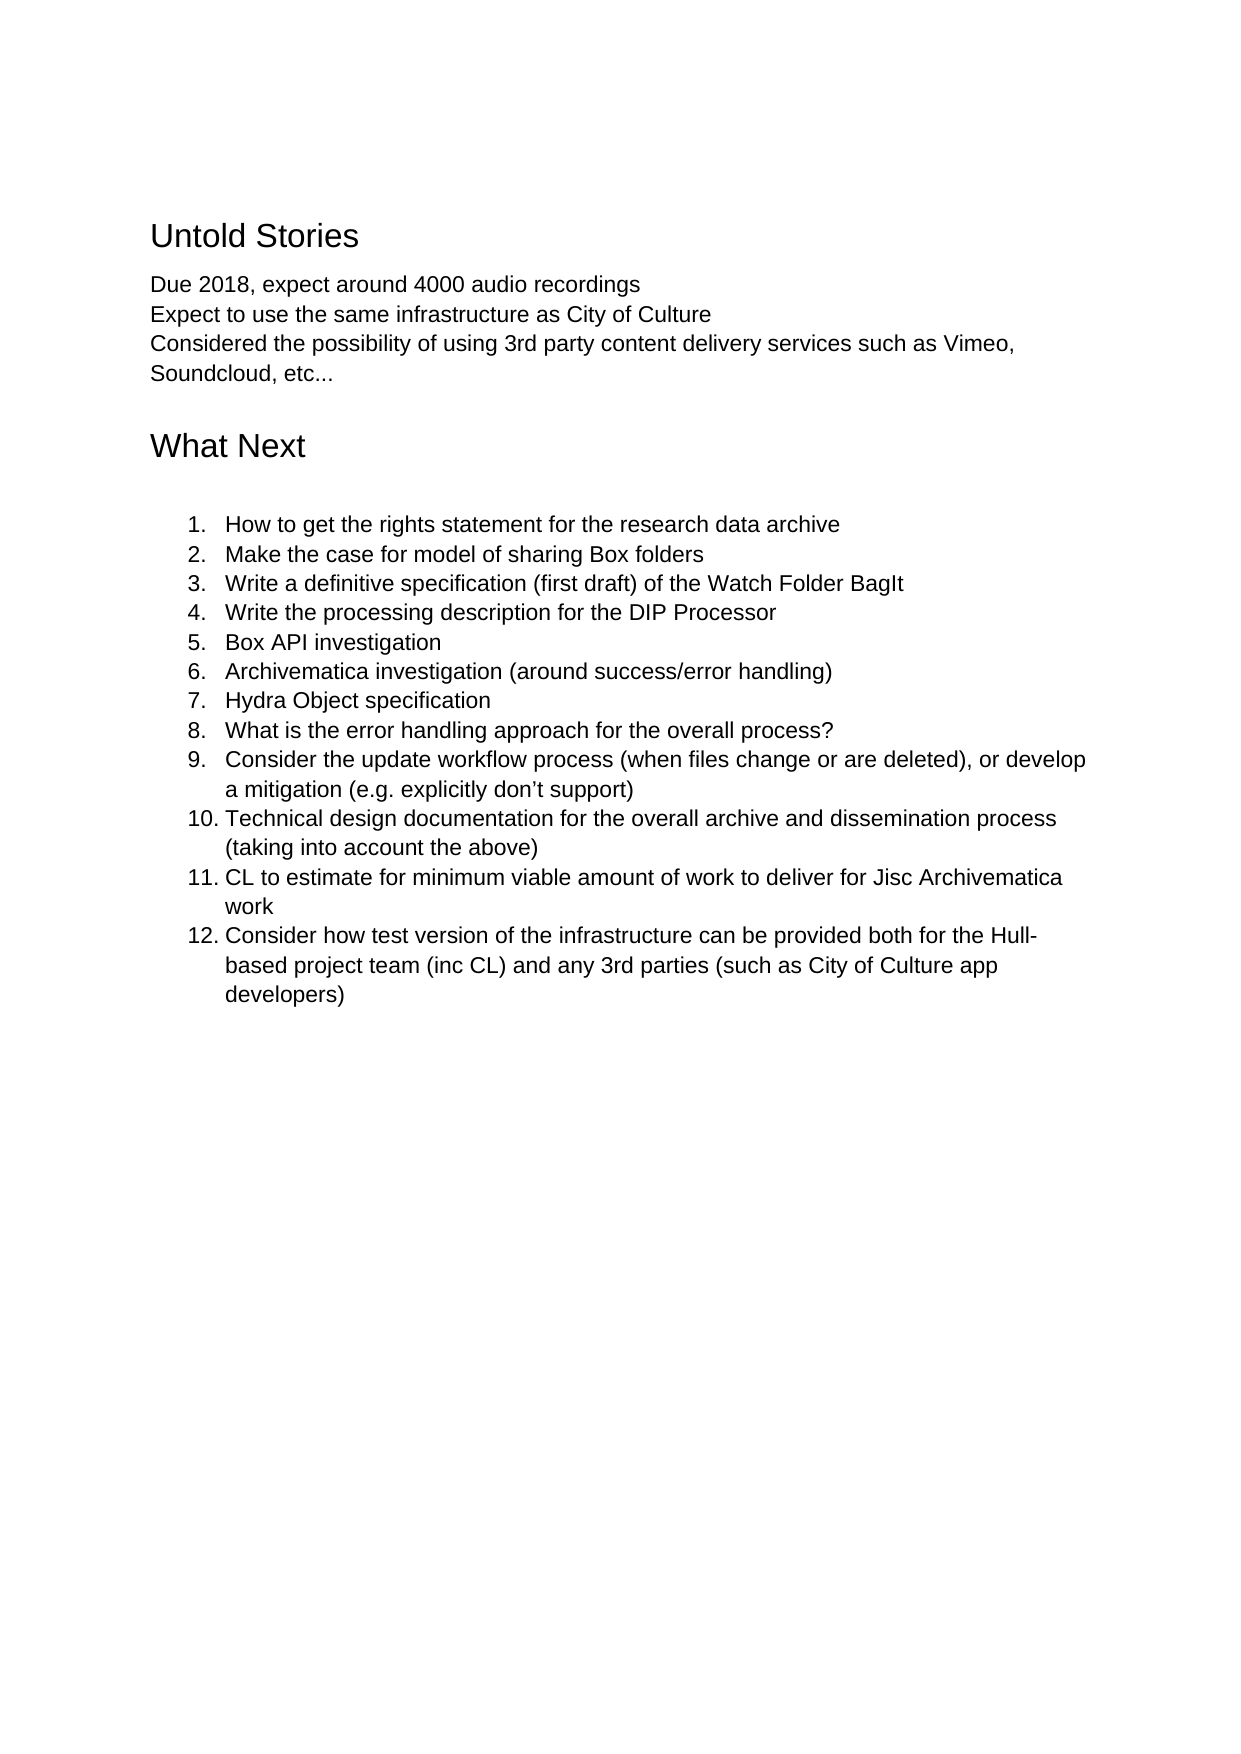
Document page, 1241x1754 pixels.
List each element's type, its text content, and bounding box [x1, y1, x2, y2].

list Make the case for model of sharing Box folders [187, 541, 1090, 567]
list Hydra Object specification [187, 688, 1090, 714]
list Technical design documentation for the overall archive and dissemination process (taking into account the above) [187, 806, 1090, 861]
subtitle What Next [150, 427, 1090, 464]
list Write the processing description for the DIP Processor [187, 600, 1090, 626]
subtitle Untold Stories [150, 217, 1090, 254]
list How to get the rights statement for the research data archive [187, 512, 1090, 537]
list Write a definitive specification (first draft) of the Watch Folder BagIt [187, 571, 1090, 596]
list Box API investigation [187, 629, 1090, 655]
text Considered the possibility of using 3rd party content delivery services such as Vimeo, Soundcloud, etc... [150, 331, 1090, 386]
list Archivematica investigation (around success/error handling) [187, 659, 1090, 684]
text Due 2018, expect around 4000 audio recordings [150, 272, 1090, 298]
list Consider how test version of the infrastructure can be provided both for the Hull-based project team (inc CL) and any 3rd parties (such as City of Culture app developers) [187, 923, 1090, 1007]
list Consider the update workflow process (when files change or are deleted), or develop a mitigation (e.g. explicitly don’t support) [187, 747, 1090, 802]
list What is the error handling approach for the overall process? [187, 717, 1090, 743]
list CL to estimate for minimum viable amount of work to deliver for Jisc Archivematica work [187, 864, 1090, 919]
text Expect to use the same infrastructure as City of Culture [150, 302, 1090, 327]
